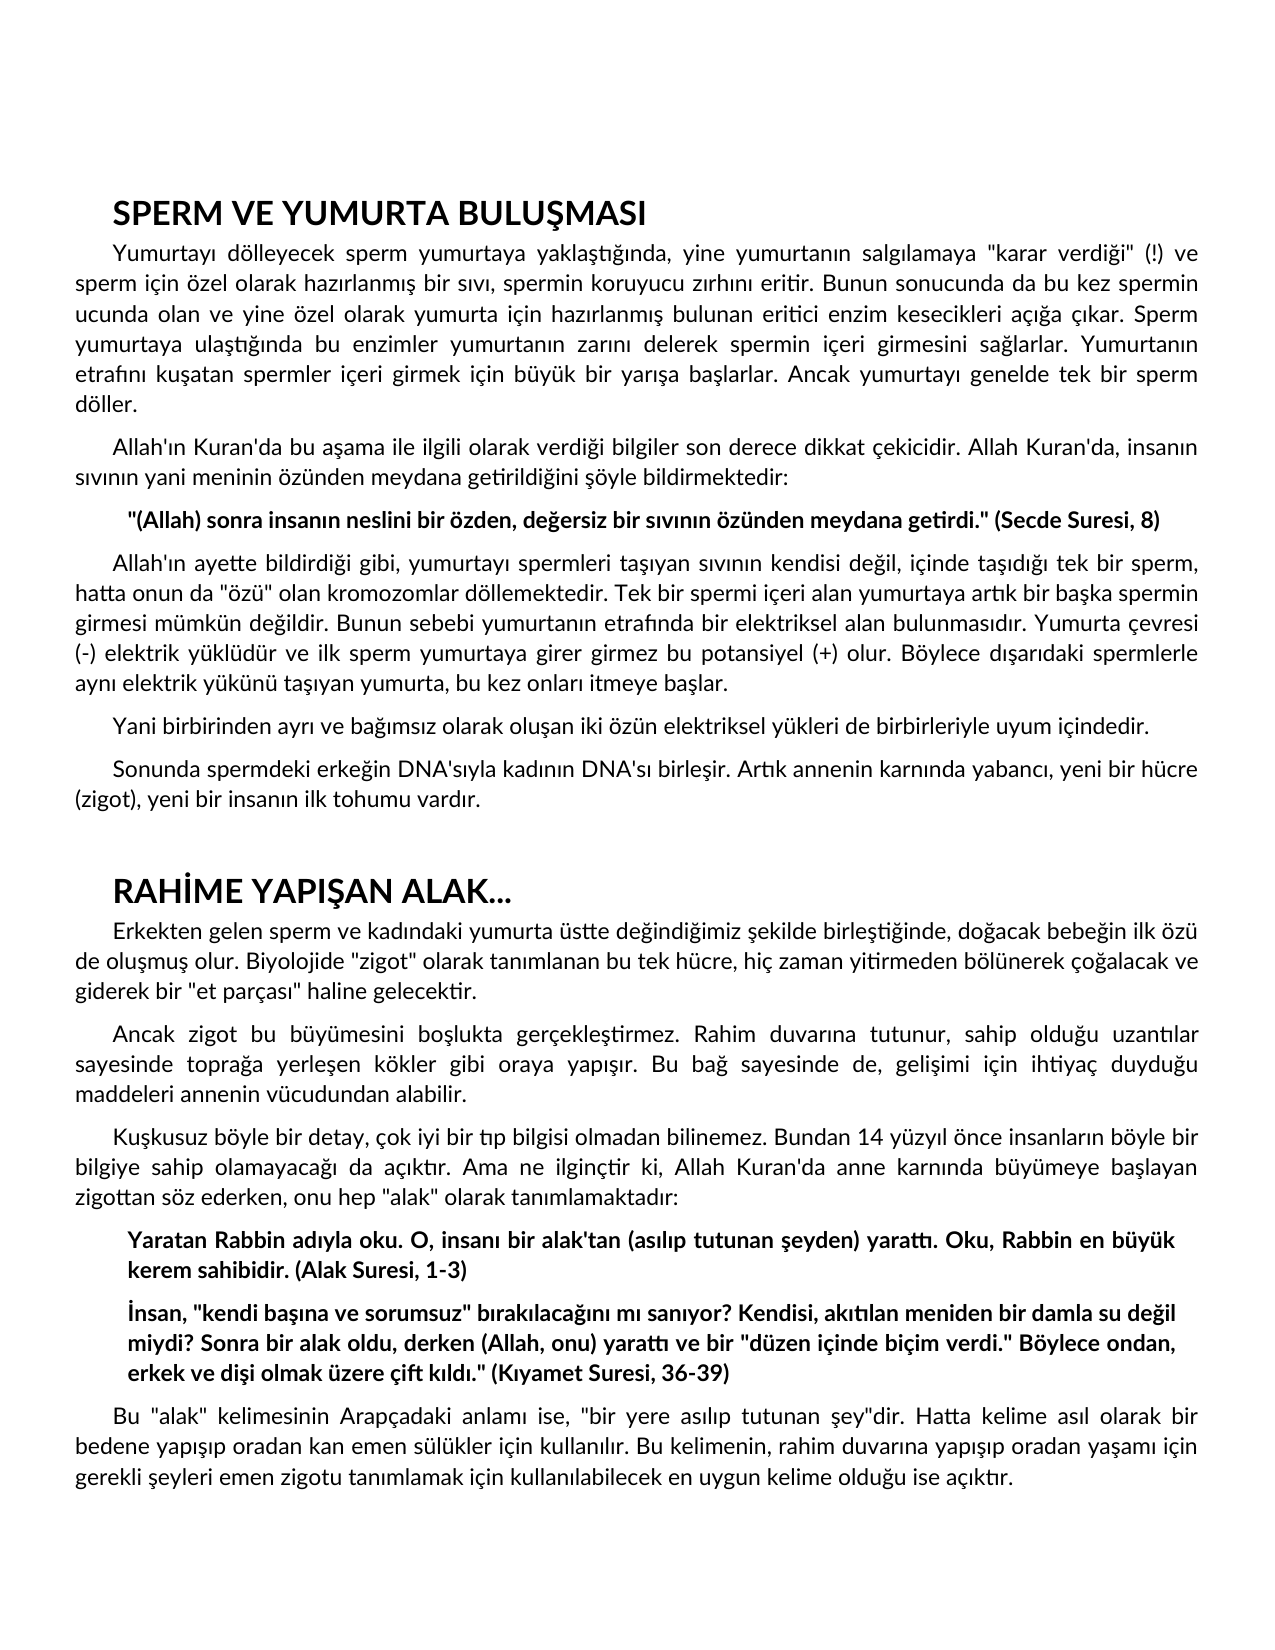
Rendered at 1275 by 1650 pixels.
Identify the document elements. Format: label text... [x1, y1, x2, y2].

text Yani birbirinden ayrı ve bağımsız olarak oluşan iki özün elektriksel yükleri de birbirleriyle uyum içindedir. [75, 712, 1200, 739]
text İnsan, "kendi başına ve sorumsuz" bırakılacağını mı sanıyor? Kendisi, akıtılan meniden bir damla su değil miydi? Sonra bir alak oldu, derken (Allah, onu) yarattı ve bir "düzen içinde biçim verdi." Böylece ondan, erkek ve dişi olmak üzere çift kıldı." (Kıyamet Suresi, 36-39) [127, 1299, 1177, 1387]
text "(Allah) sonra insanın neslini bir özden, değersiz bir sıvının özünden meydana getirdi." (Secde Suresi, 8) [127, 506, 1177, 533]
text Sonunda spermdeki erkeğin DNA'sıyla kadının DNA'sı birleşir. Artık annenin karnında yabancı, yeni bir hücre (zigot), yeni bir insanın ilk tohumu vardır. [75, 754, 1200, 812]
text Allah'ın ayette bildirdiği gibi, yumurtayı spermleri taşıyan sıvının kendisi değil, içinde taşıdığı tek bir sperm, hatta onun da "özü" olan kromozomlar döllemektedir. Tek bir spermi içeri alan yumurtaya artık bir başka spermin girmesi mümkün değildir. Bunun sebebi yumurtanın etrafında bir elektriksel alan bulunmasıdır. Yumurta çevresi (-) elektrik yüklüdür ve ilk sperm yumurtaya girer girmez bu potansiyel (+) olur. Böylece dışarıdaki spermlerle aynı elektrik yükünü taşıyan yumurta, bu kez onları itmeye başlar. [75, 548, 1200, 697]
subtitle RAHİME YAPIŞAN ALAK... [112, 870, 1200, 910]
text Kuşkusuz böyle bir detay, çok iyi bir tıp bilgisi olmadan bilinemez. Bundan 14 yüzyıl önce insanların böyle bir bilgiye sahip olamayacağı da açıktır. Ama ne ilginçtir ki, Allah Kuran'da anne karnında büyümeye başlayan zigottan söz ederken, onu hep "alak" olarak tanımlamaktadır: [75, 1123, 1200, 1211]
text Yaratan Rabbin adıyla oku. O, insanı bir alak'tan (asılıp tutunan şeyden) yarattı. Oku, Rabbin en büyük kerem sahibidir. (Alak Suresi, 1-3) [127, 1226, 1177, 1283]
subtitle SPERM VE YUMURTA BULUŞMASI [112, 193, 1200, 233]
text Yumurtayı dölleyecek sperm yumurtaya yaklaştığında, yine yumurtanın salgılamaya "karar verdiği" (!) ve sperm için özel olarak hazırlanmış bir sıvı, spermin koruyucu zırhını eritir. Bunun sonucunda da bu kez spermin ucunda olan ve yine özel olarak yumurta için hazırlanmış bulunan eritici enzim kesecikleri açığa çıkar. Sperm yumurtaya ulaştığında bu enzimler yumurtanın zarını delerek spermin içeri girmesini sağlarlar. Yumurtanın etrafını kuşatan spermler içeri girmek için büyük bir yarışa başlarlar. Ancak yumurtayı genelde tek bir sperm döller. [75, 239, 1200, 417]
text Erkekten gelen sperm ve kadındaki yumurta üstte değindiğimiz şekilde birleştiğinde, doğacak bebeğin ilk özü de oluşmuş olur. Biyolojide "zigot" olarak tanımlanan bu tek hücre, hiç zaman yitirmeden bölünerek çoğalacak ve giderek bir "et parçası" haline gelecektir. [75, 916, 1200, 1004]
text Ancak zigot bu büyümesini boşlukta gerçekleştirmez. Rahim duvarına tutunur, sahip olduğu uzantılar sayesinde toprağa yerleşen kökler gibi oraya yapışır. Bu bağ sayesinde de, gelişimi için ihtiyaç duyduğu maddeleri annenin vücudundan alabilir. [75, 1019, 1200, 1107]
text Allah'ın Kuran'da bu aşama ile ilgili olarak verdiği bilgiler son derece dikkat çekicidir. Allah Kuran'da, insanın sıvının yani meninin özünden meydana getirildiğini şöyle bildirmektedir: [75, 433, 1200, 490]
text Bu "alak" kelimesinin Arapçadaki anlamı ise, "bir yere asılıp tutunan şey"dir. Hatta kelime asıl olarak bir bedene yapışıp oradan kan emen sülükler için kullanılır. Bu kelimenin, rahim duvarına yapışıp oradan yaşamı için gerekli şeyleri emen zigotu tanımlamak için kullanılabilecek en uygun kelime olduğu ise açıktır. [75, 1402, 1200, 1490]
